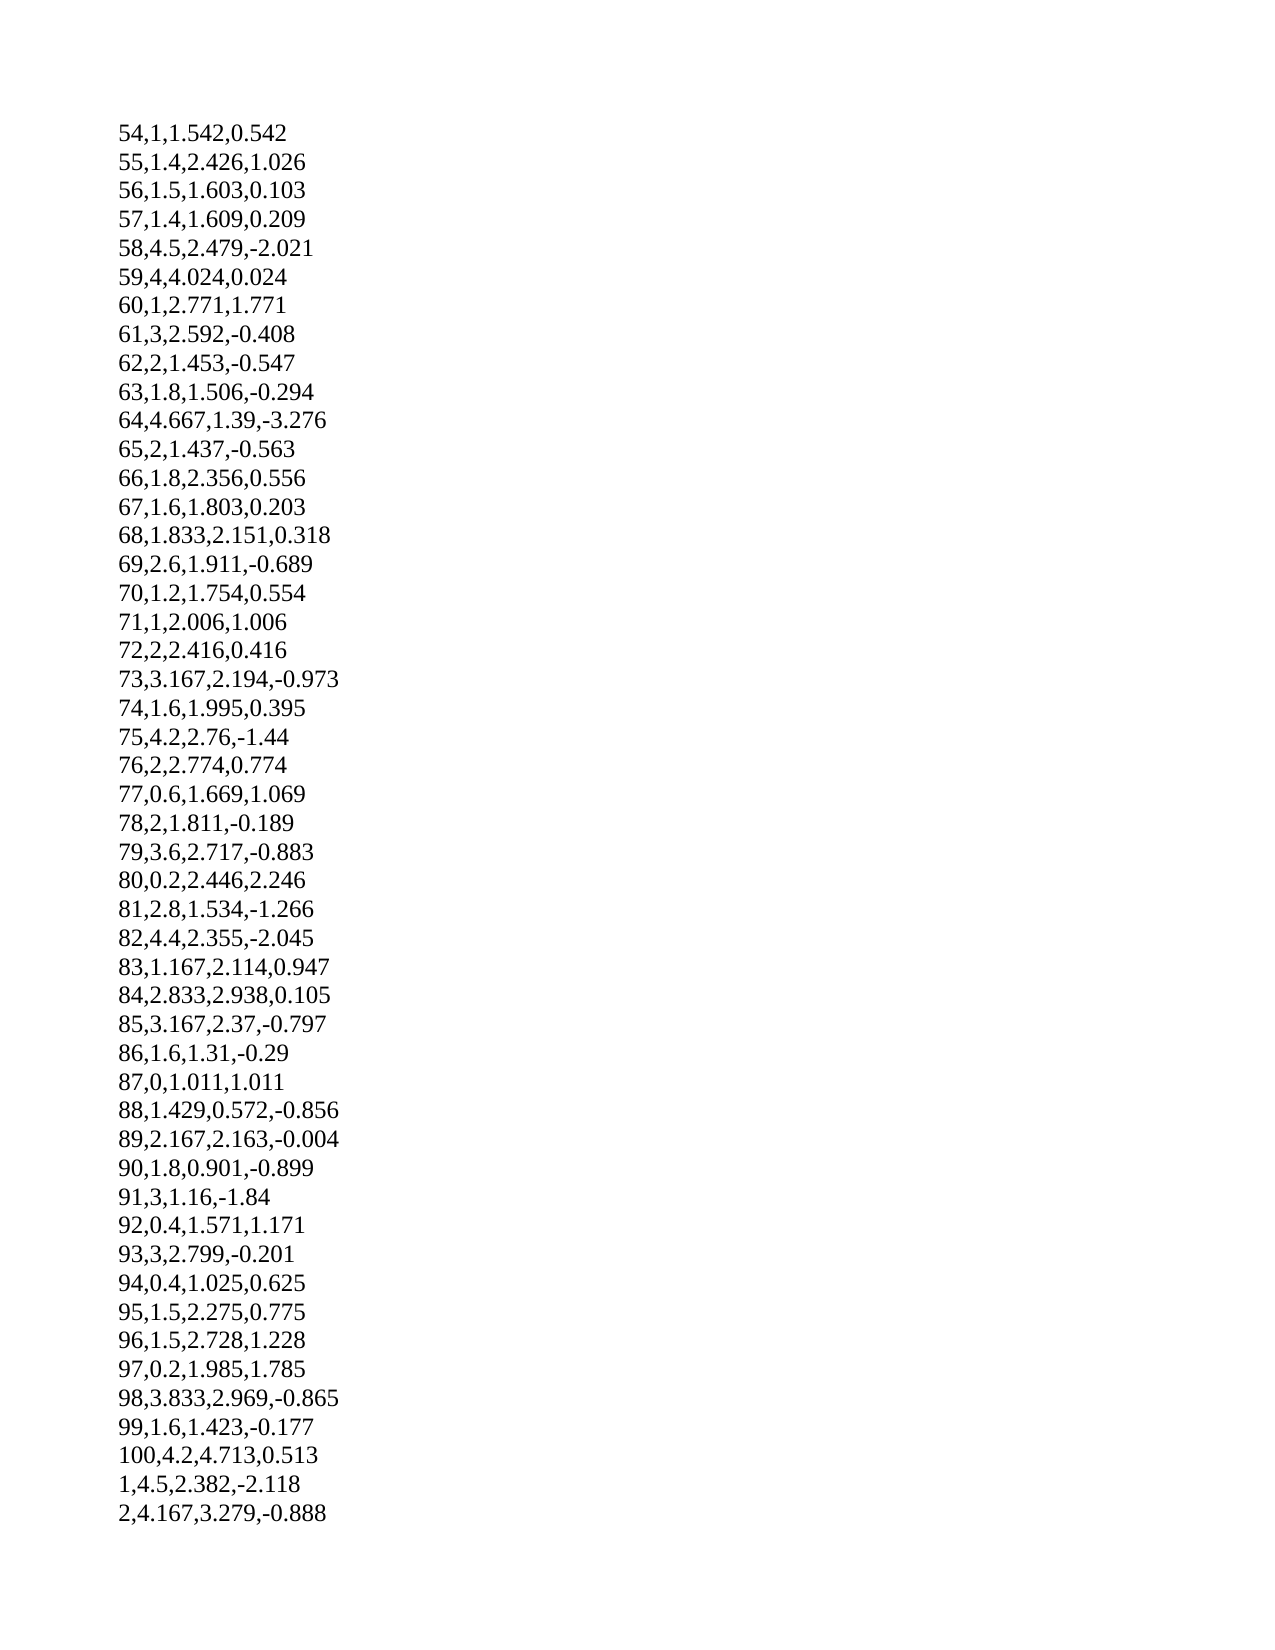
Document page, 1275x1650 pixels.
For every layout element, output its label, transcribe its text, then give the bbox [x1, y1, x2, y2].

text 84,2.833,2.938,0.105 [118, 981, 1157, 1009]
text 68,1.833,2.151,0.318 [118, 521, 1157, 549]
text 59,4,4.024,0.024 [118, 262, 1157, 291]
text 97,0.2,1.985,1.785 [118, 1354, 1157, 1383]
text 57,1.4,1.609,0.209 [118, 204, 1157, 233]
text 90,1.8,0.901,-0.899 [118, 1153, 1157, 1182]
text 56,1.5,1.603,0.103 [118, 176, 1157, 204]
text 85,3.167,2.37,-0.797 [118, 1009, 1157, 1038]
text 2,4.167,3.279,-0.888 [118, 1498, 1157, 1527]
text 92,0.4,1.571,1.171 [118, 1211, 1157, 1239]
text 70,1.2,1.754,0.554 [118, 578, 1157, 607]
text 99,1.6,1.423,-0.177 [118, 1412, 1157, 1441]
text 82,4.4,2.355,-2.045 [118, 923, 1157, 952]
text 86,1.6,1.31,-0.29 [118, 1038, 1157, 1067]
text 1,4.5,2.382,-2.118 [118, 1469, 1157, 1498]
text 65,2,1.437,-0.563 [118, 434, 1157, 463]
text 91,3,1.16,-1.84 [118, 1182, 1157, 1211]
text 67,1.6,1.803,0.203 [118, 492, 1157, 521]
text 60,1,2.771,1.771 [118, 291, 1157, 319]
text 69,2.6,1.911,-0.689 [118, 549, 1157, 578]
text 71,1,2.006,1.006 [118, 607, 1157, 636]
text 64,4.667,1.39,-3.276 [118, 406, 1157, 434]
text 63,1.8,1.506,-0.294 [118, 377, 1157, 406]
text 81,2.8,1.534,-1.266 [118, 894, 1157, 923]
text 62,2,1.453,-0.547 [118, 348, 1157, 377]
text 87,0,1.011,1.011 [118, 1067, 1157, 1096]
text 79,3.6,2.717,-0.883 [118, 837, 1157, 866]
text 98,3.833,2.969,-0.865 [118, 1383, 1157, 1412]
text 58,4.5,2.479,-2.021 [118, 233, 1157, 262]
text 93,3,2.799,-0.201 [118, 1239, 1157, 1268]
text 54,1,1.542,0.542 [118, 118, 1157, 147]
text 55,1.4,2.426,1.026 [118, 147, 1157, 176]
text 95,1.5,2.275,0.775 [118, 1297, 1157, 1326]
text 76,2,2.774,0.774 [118, 751, 1157, 779]
text 100,4.2,4.713,0.513 [118, 1441, 1157, 1469]
text 83,1.167,2.114,0.947 [118, 952, 1157, 981]
text 73,3.167,2.194,-0.973 [118, 664, 1157, 693]
text 80,0.2,2.446,2.246 [118, 866, 1157, 894]
text 77,0.6,1.669,1.069 [118, 779, 1157, 808]
text 72,2,2.416,0.416 [118, 636, 1157, 664]
text 89,2.167,2.163,-0.004 [118, 1124, 1157, 1153]
text 96,1.5,2.728,1.228 [118, 1326, 1157, 1354]
text 66,1.8,2.356,0.556 [118, 463, 1157, 492]
text 61,3,2.592,-0.408 [118, 319, 1157, 348]
text 75,4.2,2.76,-1.44 [118, 722, 1157, 751]
text 74,1.6,1.995,0.395 [118, 693, 1157, 722]
text 88,1.429,0.572,-0.856 [118, 1096, 1157, 1124]
text 94,0.4,1.025,0.625 [118, 1268, 1157, 1297]
text 78,2,1.811,-0.189 [118, 808, 1157, 837]
